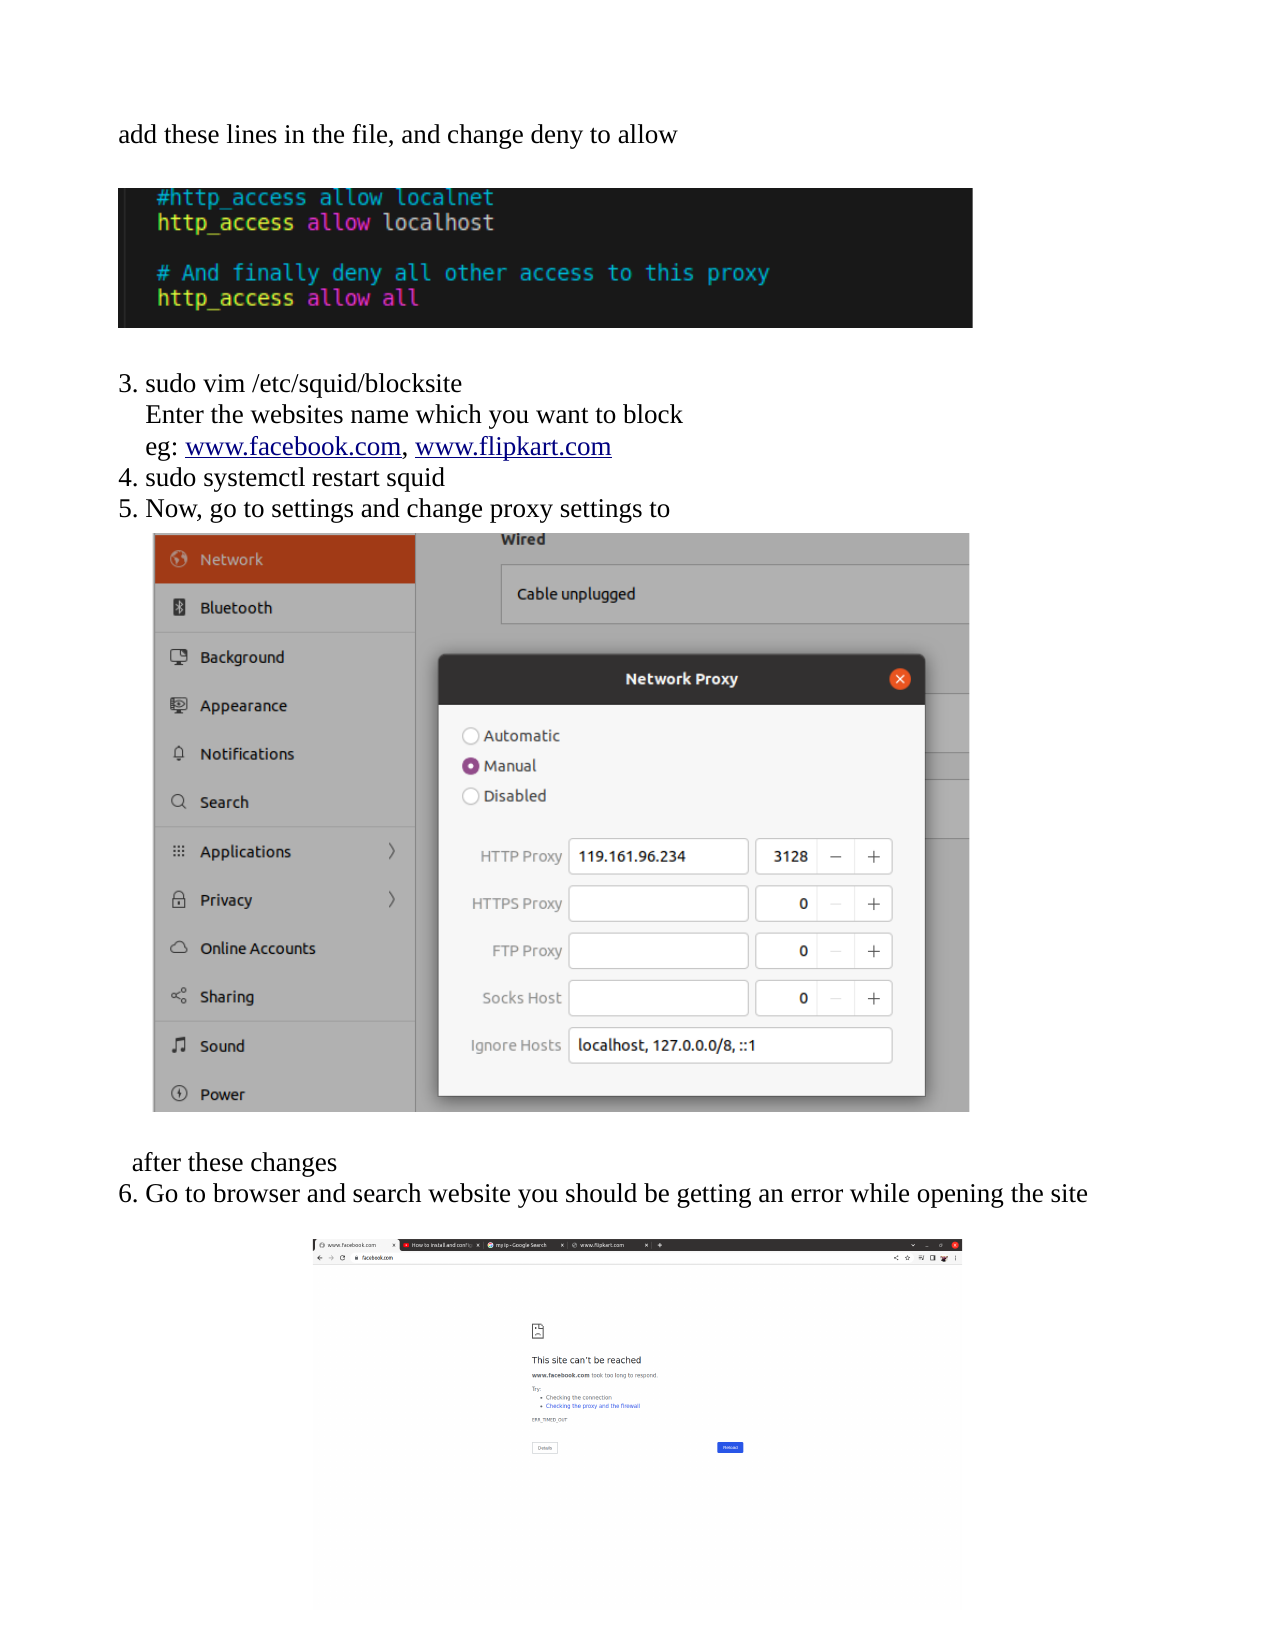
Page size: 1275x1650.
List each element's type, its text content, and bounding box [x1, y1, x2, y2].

picture [312, 1239, 963, 1610]
text 6. Go to browser and search website you should be getting an error while opening the site [118, 1177, 1157, 1208]
text 3. sudo vim /etc/squid/blocksite [118, 367, 1157, 398]
text Enter the websites name which you want to block [118, 398, 1157, 429]
text 5. Now, go to settings and change proxy settings to [118, 492, 1157, 523]
picture [152, 533, 970, 1112]
text 4. sudo systemctl restart squid [118, 461, 1157, 492]
picture [118, 188, 973, 328]
text eg: www.facebook.com, www.flipkart.com [118, 429, 1157, 461]
text after these changes [118, 1146, 1157, 1177]
text add these lines in the file, and change deny to allow [118, 118, 1157, 149]
